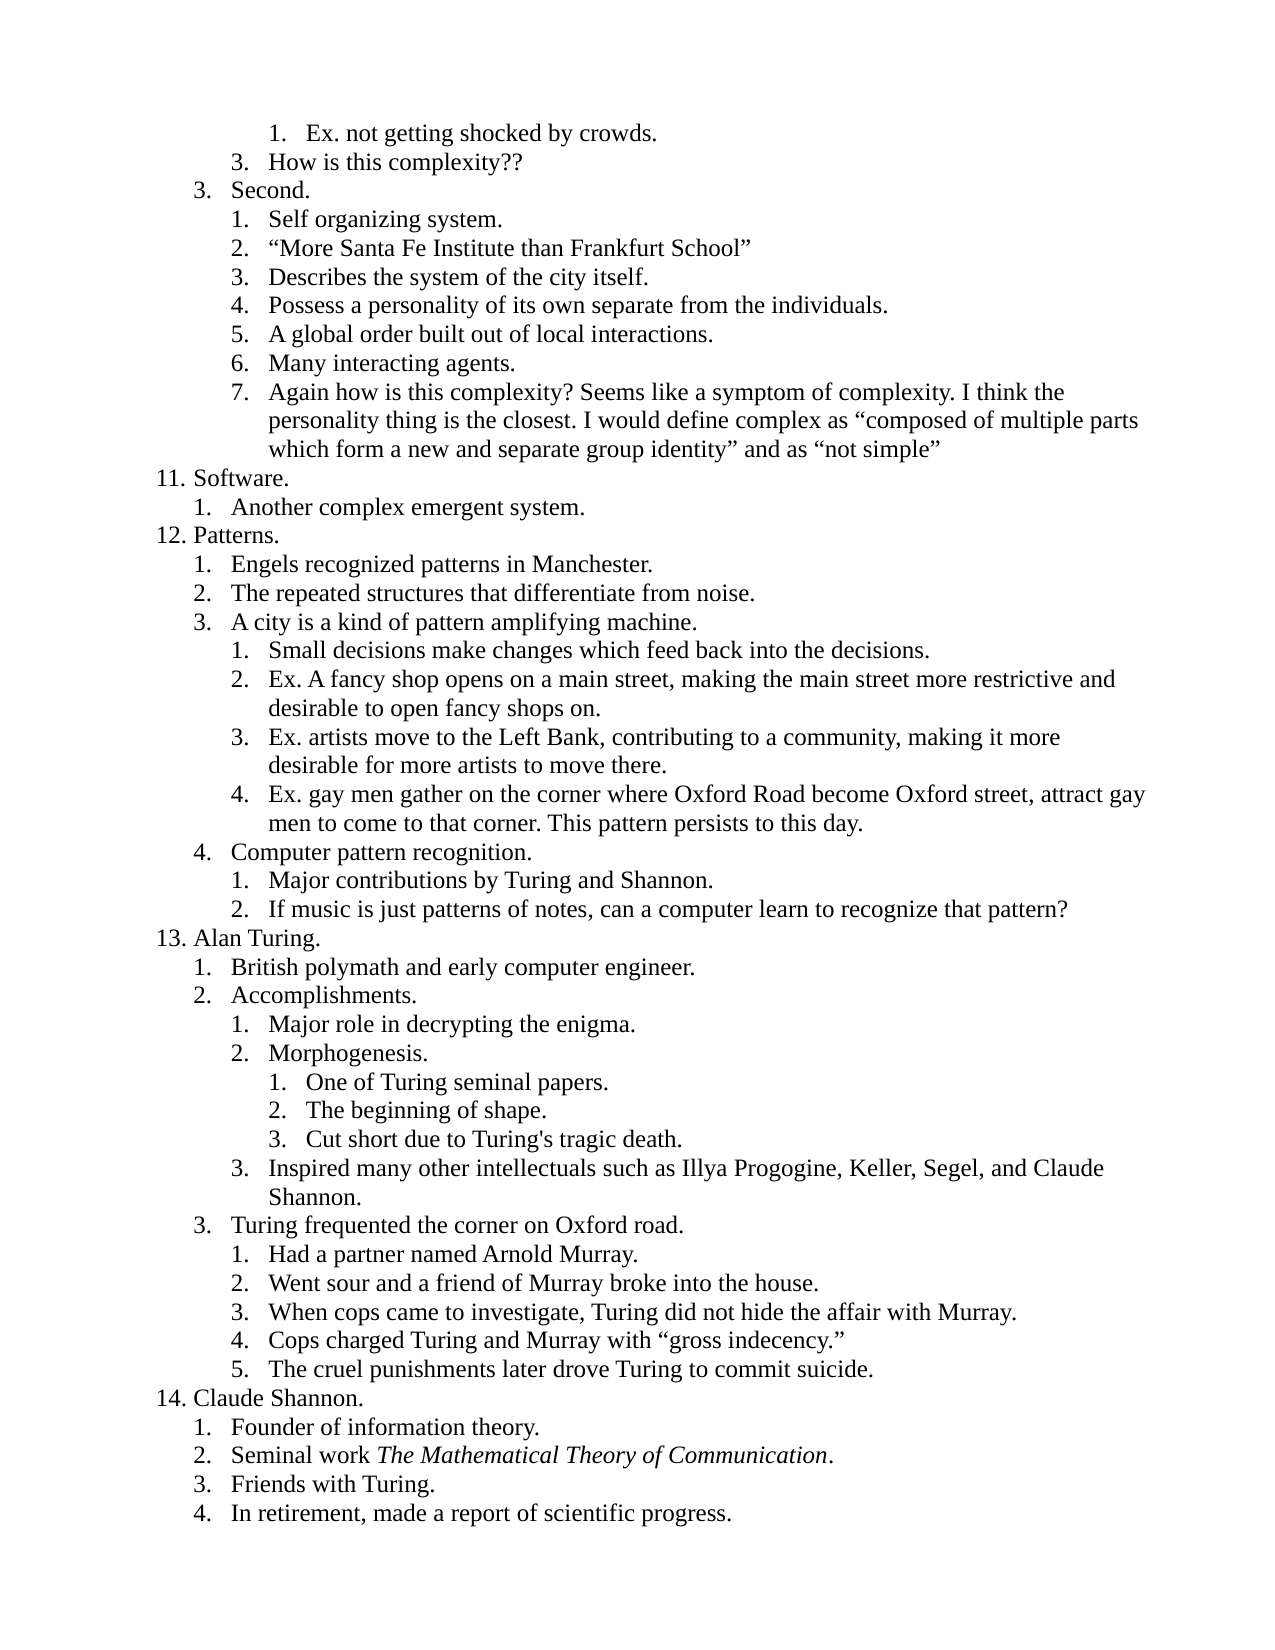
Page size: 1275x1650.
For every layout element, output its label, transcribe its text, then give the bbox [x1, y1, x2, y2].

list Founder of information theory. [193, 1412, 1157, 1441]
list Cops charged Turing and Murray with “gross indecency.” [231, 1326, 1157, 1354]
list Computer pattern recognition. [193, 837, 1157, 866]
list Claude Shannon. [156, 1383, 1157, 1412]
list If music is just patterns of notes, can a computer learn to recognize that pattern? [231, 894, 1157, 923]
list Went sour and a friend of Murray broke into the house. [231, 1268, 1157, 1297]
list A global order built out of local interactions. [231, 319, 1157, 348]
list How is this complexity?? [231, 147, 1157, 176]
list The beginning of shape. [268, 1096, 1157, 1124]
list The repeated structures that differentiate from noise. [193, 578, 1157, 607]
list Many interacting agents. [231, 348, 1157, 377]
list Patterns. [156, 521, 1157, 549]
list When cops came to investigate, Turing did not hide the affair with Murray. [231, 1297, 1157, 1326]
list Inspired many other intellectuals such as Illya Progogine, Keller, Segel, and Claude Shannon. [231, 1153, 1157, 1211]
list Major contributions by Turing and Shannon. [231, 866, 1157, 894]
list Cut short due to Turing's tragic death. [268, 1124, 1157, 1153]
list Had a partner named Arnold Murray. [231, 1239, 1157, 1268]
list Another complex emergent system. [193, 492, 1157, 521]
list Ex. artists move to the Left Bank, contributing to a community, making it more desirable for more artists to move there. [231, 722, 1157, 779]
list Possess a personality of its own separate from the individuals. [231, 291, 1157, 319]
list Major role in decrypting the enigma. [231, 1009, 1157, 1038]
list Ex. A fancy shop opens on a main street, making the main street more restrictive and desirable to open fancy shops on. [231, 664, 1157, 722]
list Ex. not getting shocked by crowds. [268, 118, 1157, 147]
list Accomplishments. [193, 981, 1157, 1009]
list Seminal work The Mathematical Theory of Communication. [193, 1441, 1157, 1469]
list Software. [156, 463, 1157, 492]
list In retirement, made a report of scientific progress. [193, 1498, 1157, 1527]
list One of Turing seminal papers. [268, 1067, 1157, 1096]
list Alan Turing. [156, 923, 1157, 952]
list Describes the system of the city itself. [231, 262, 1157, 291]
list Engels recognized patterns in Manchester. [193, 549, 1157, 578]
list Friends with Turing. [193, 1469, 1157, 1498]
list Small decisions make changes which feed back into the decisions. [231, 636, 1157, 664]
list “More Santa Fe Institute than Frankfurt School” [231, 233, 1157, 262]
list Self organizing system. [231, 204, 1157, 233]
list A city is a kind of pattern amplifying machine. [193, 607, 1157, 636]
list Ex. gay men gather on the corner where Oxford Road become Oxford street, attract gay men to come to that corner. This pattern persists to this day. [231, 779, 1157, 837]
list Second. [193, 176, 1157, 204]
list Again how is this complexity? Seems like a symptom of complexity. I think the personality thing is the closest. I would define complex as “composed of multiple parts which form a new and separate group identity” and as “not simple” [231, 377, 1157, 463]
list Morphogenesis. [231, 1038, 1157, 1067]
list The cruel punishments later drove Turing to commit suicide. [231, 1354, 1157, 1383]
list British polymath and early computer engineer. [193, 952, 1157, 981]
list Turing frequented the corner on Oxford road. [193, 1211, 1157, 1239]
